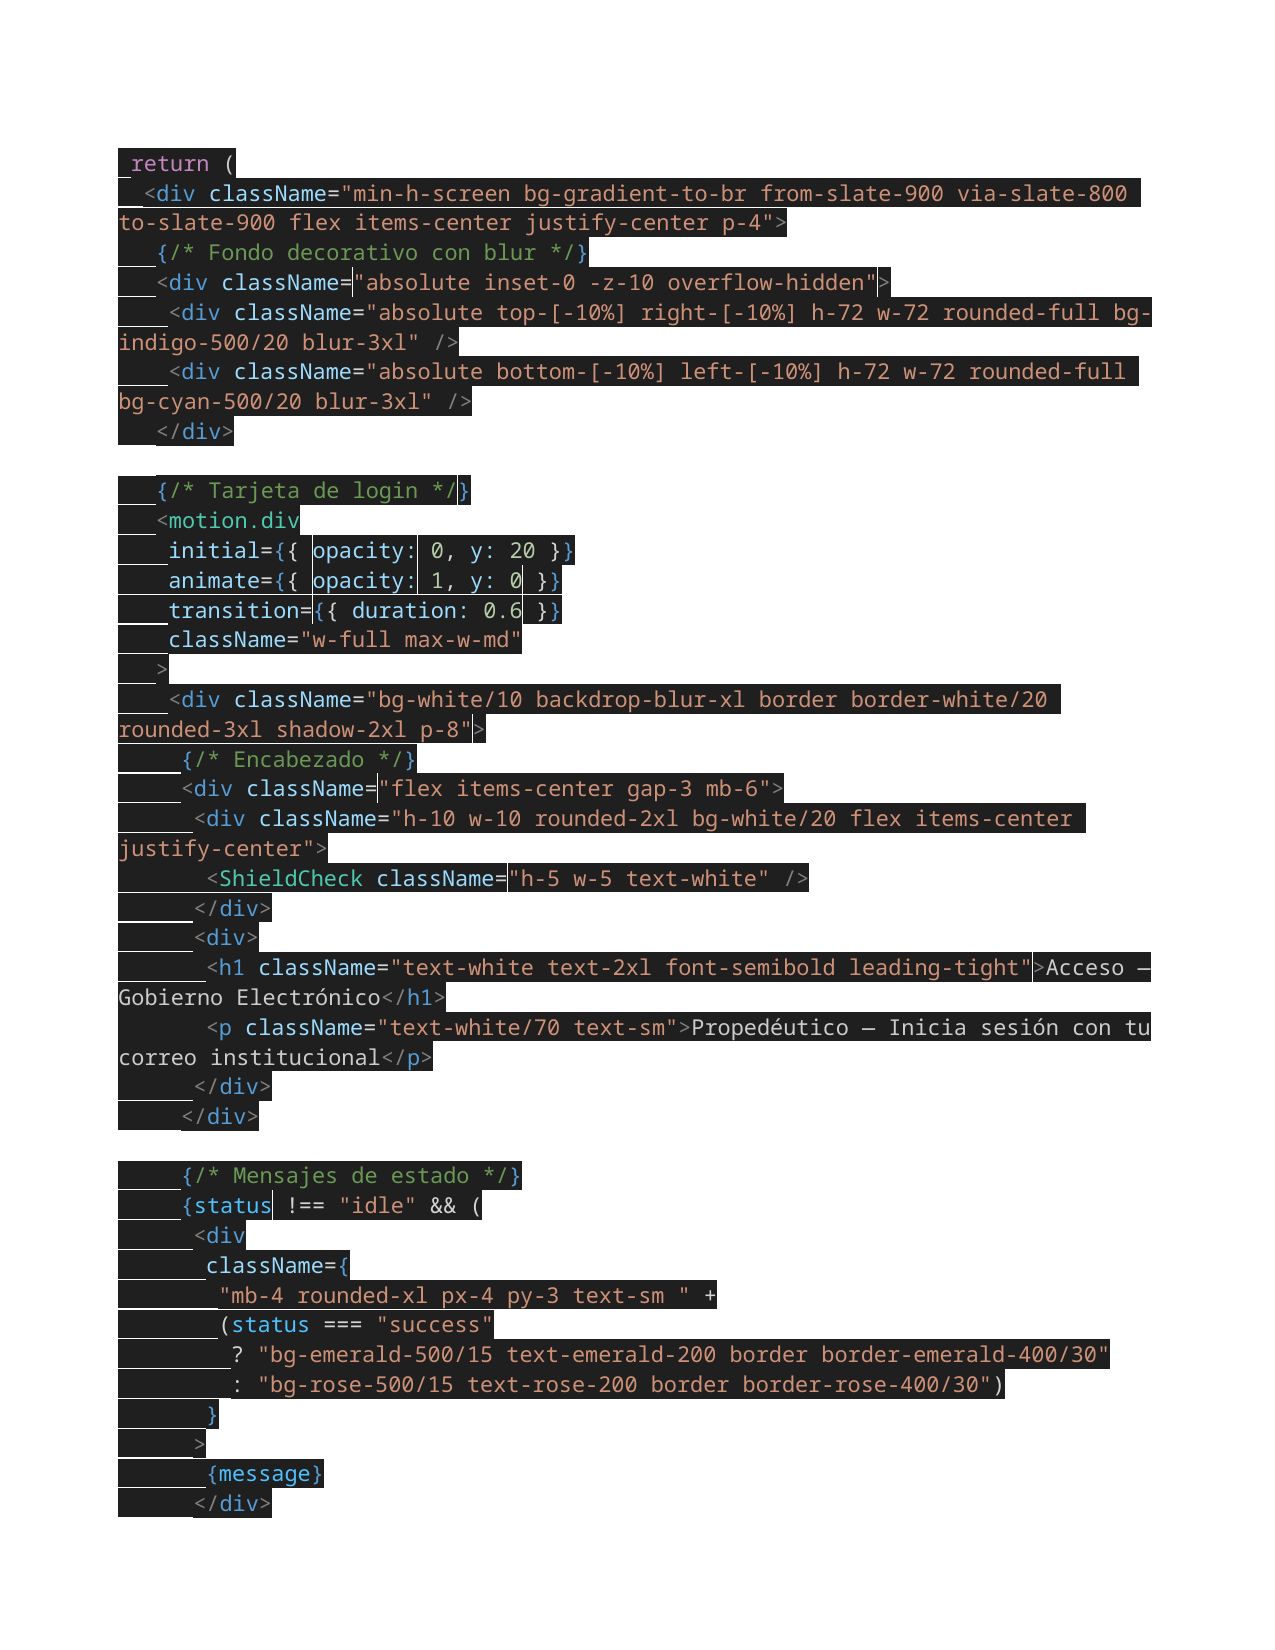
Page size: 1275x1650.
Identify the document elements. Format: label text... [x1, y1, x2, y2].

text return ( [118, 148, 1157, 178]
text <div className="absolute inset-0 -z-10 overflow-hidden"> [118, 267, 1157, 297]
text <div className="min-h-screen bg-gradient-to-br from-slate-900 via-slate-800 to-slate-900 flex items-center justify-center p-4"> [118, 178, 1157, 237]
text <div className="absolute bottom-[-10%] left-[-10%] h-72 w-72 rounded-full bg-cyan-500/20 blur-3xl" /> [118, 356, 1157, 416]
text {/* Tarjeta de login */} [118, 475, 1157, 505]
text className="w-full max-w-md" [118, 624, 1157, 654]
text <div className="absolute top-[-10%] right-[-10%] h-72 w-72 rounded-full bg-indigo-500/20 blur-3xl" /> [118, 297, 1157, 356]
text <p className="text-white/70 text-sm">Propedéutico — Inicia sesión con tu correo institucional</p> [118, 1012, 1157, 1071]
text transition={{ duration: 0.6 }} [118, 594, 1157, 624]
text initial={{ opacity: 0, y: 20 }} [118, 535, 1157, 565]
text {status !== "idle" && ( [118, 1190, 1157, 1220]
text } [118, 1399, 1157, 1429]
text ? "bg-emerald-500/15 text-emerald-200 border border-emerald-400/30" [118, 1339, 1157, 1369]
text </div> [118, 892, 1157, 922]
text <div className="flex items-center gap-3 mb-6"> [118, 773, 1157, 803]
text animate={{ opacity: 1, y: 0 }} [118, 565, 1157, 594]
text <ShieldCheck className="h-5 w-5 text-white" /> [118, 863, 1157, 892]
text {/* Mensajes de estado */} [118, 1161, 1157, 1190]
text <motion.div [118, 505, 1157, 535]
text <div> [118, 922, 1157, 952]
text {message} [118, 1458, 1157, 1488]
text > [118, 1429, 1157, 1458]
text "mb-4 rounded-xl px-4 py-3 text-sm " + [118, 1280, 1157, 1309]
text </div> [118, 416, 1157, 446]
text <div className="h-10 w-10 rounded-2xl bg-white/20 flex items-center justify-center"> [118, 803, 1157, 863]
text </div> [118, 1101, 1157, 1131]
text {/* Encabezado */} [118, 743, 1157, 773]
text </div> [118, 1071, 1157, 1101]
text {/* Fondo decorativo con blur */} [118, 237, 1157, 267]
text </div> [118, 1488, 1157, 1518]
text > [118, 654, 1157, 684]
text className={ [118, 1250, 1157, 1280]
text <div className="bg-white/10 backdrop-blur-xl border border-white/20 rounded-3xl shadow-2xl p-8"> [118, 684, 1157, 743]
text : "bg-rose-500/15 text-rose-200 border border-rose-400/30") [118, 1369, 1157, 1399]
text <div [118, 1220, 1157, 1250]
text <h1 className="text-white text-2xl font-semibold leading-tight">Acceso — Gobierno Electrónico</h1> [118, 952, 1157, 1012]
text (status === "success" [118, 1309, 1157, 1339]
